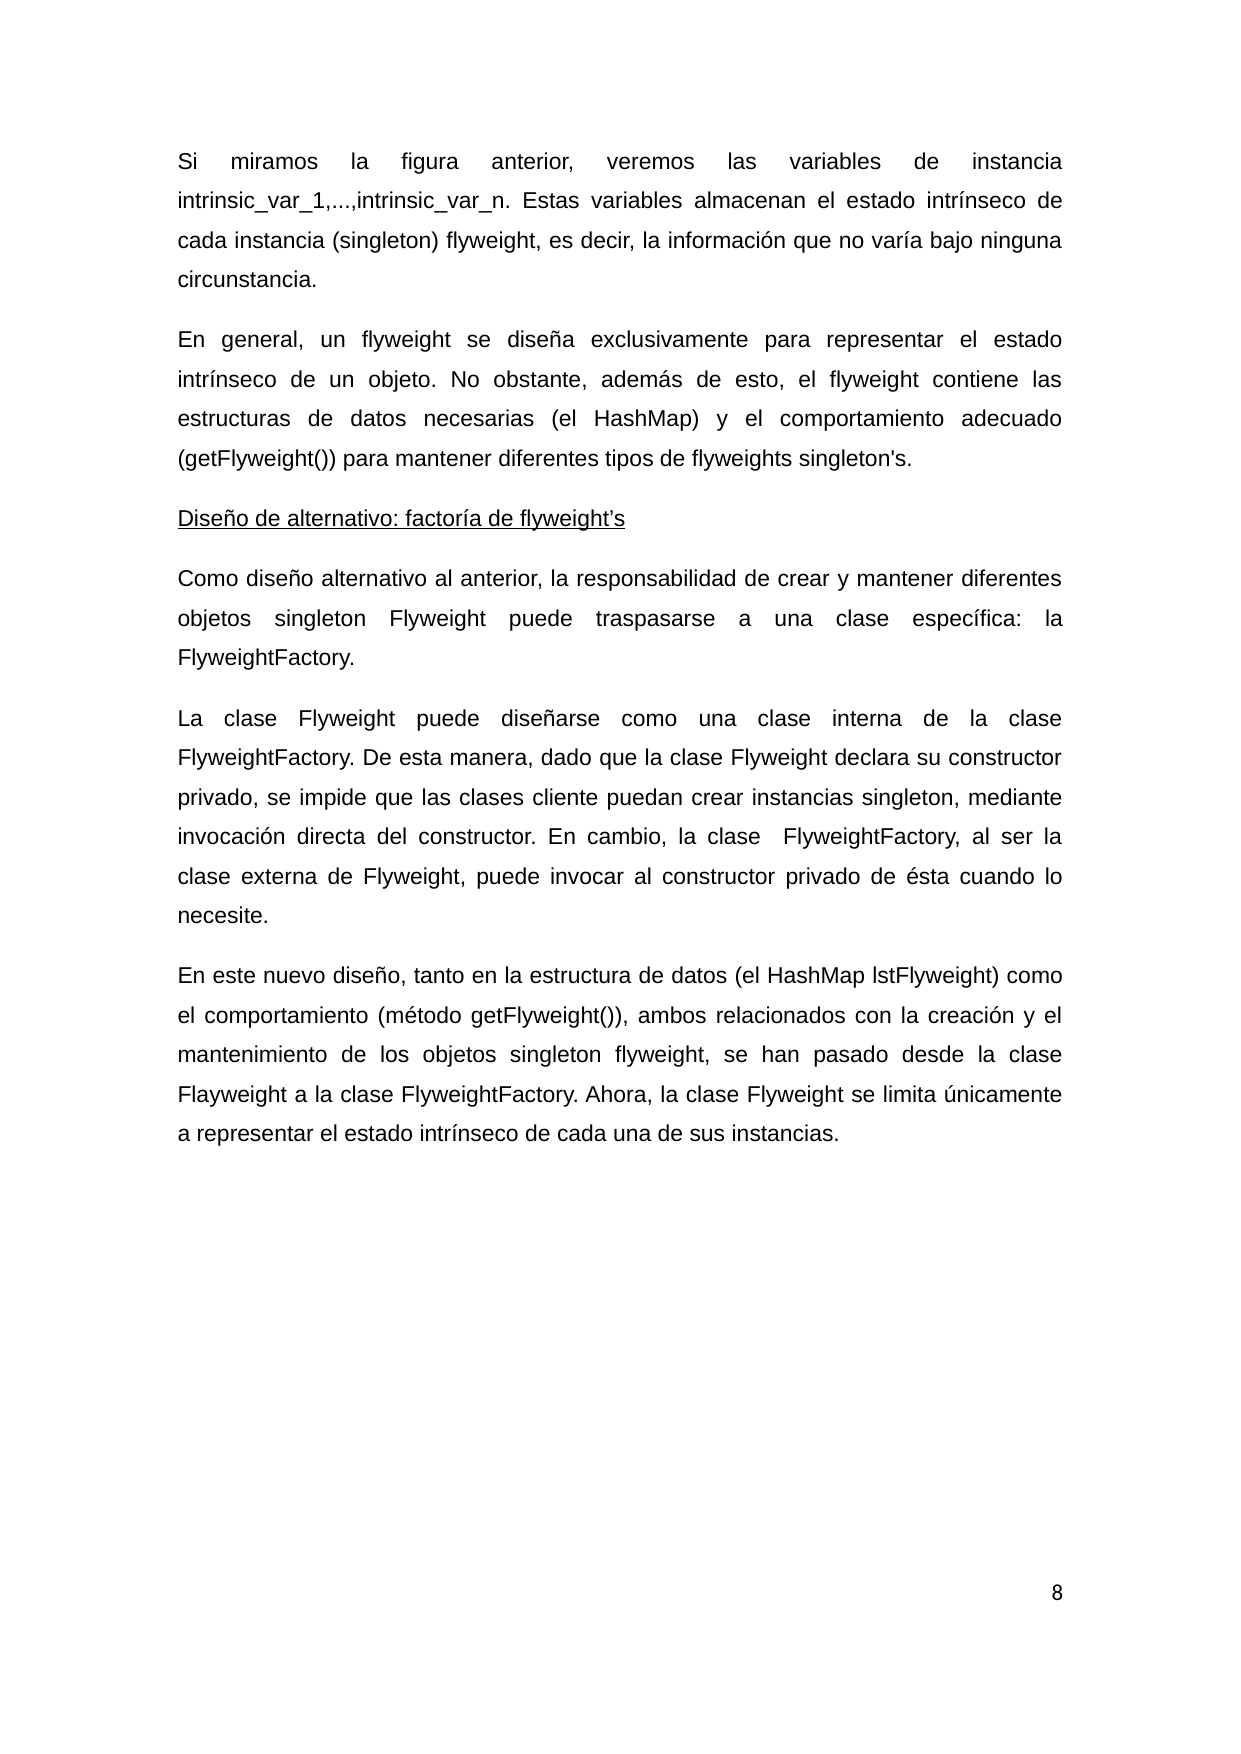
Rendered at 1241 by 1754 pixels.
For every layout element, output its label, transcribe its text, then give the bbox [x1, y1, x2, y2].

text En este nuevo diseño, tanto en la estructura de datos (el HashMap lstFlyweight) como el comportamiento (método getFlyweight()), ambos relacionados con la creación y el mantenimiento de los objetos singleton flyweight, se han pasado desde la clase Flayweight a la clase FlyweightFactory. Ahora, la clase Flyweight se limita únicamente a representar el estado intrínseco de cada una de sus instancias. [177, 962, 1063, 1147]
text La clase Flyweight puede diseñarse como una clase interna de la clase FlyweightFactory. De esta manera, dado que la clase Flyweight declara su constructor privado, se impide que las clases cliente puedan crear instancias singleton, mediante invocación directa del constructor. En cambio, la clase FlyweightFactory, al ser la clase externa de Flyweight, puede invocar al constructor privado de ésta cuando lo necesite. [177, 705, 1063, 928]
text Diseño de alternativo: factoría de flyweight’s [177, 505, 1063, 531]
text Si miramos la figura anterior, veremos las variables de instancia intrinsic_var_1,...,intrinsic_var_n. Estas variables almacenan el estado intrínseco de cada instancia (singleton) flyweight, es decir, la información que no varía bajo ninguna circunstancia. [177, 148, 1063, 292]
text Como diseño alternativo al anterior, la responsabilidad de crear y mantener diferentes objetos singleton Flyweight puede traspasarse a una clase específica: la FlyweightFactory. [177, 565, 1063, 671]
text En general, un flyweight se diseña exclusivamente para representar el estado intrínseco de un objeto. No obstante, además de esto, el flyweight contiene las estructuras de datos necesarias (el HashMap) y el comportamiento adecuado (getFlyweight()) para mantener diferentes tipos de flyweights singleton's. [177, 326, 1063, 471]
